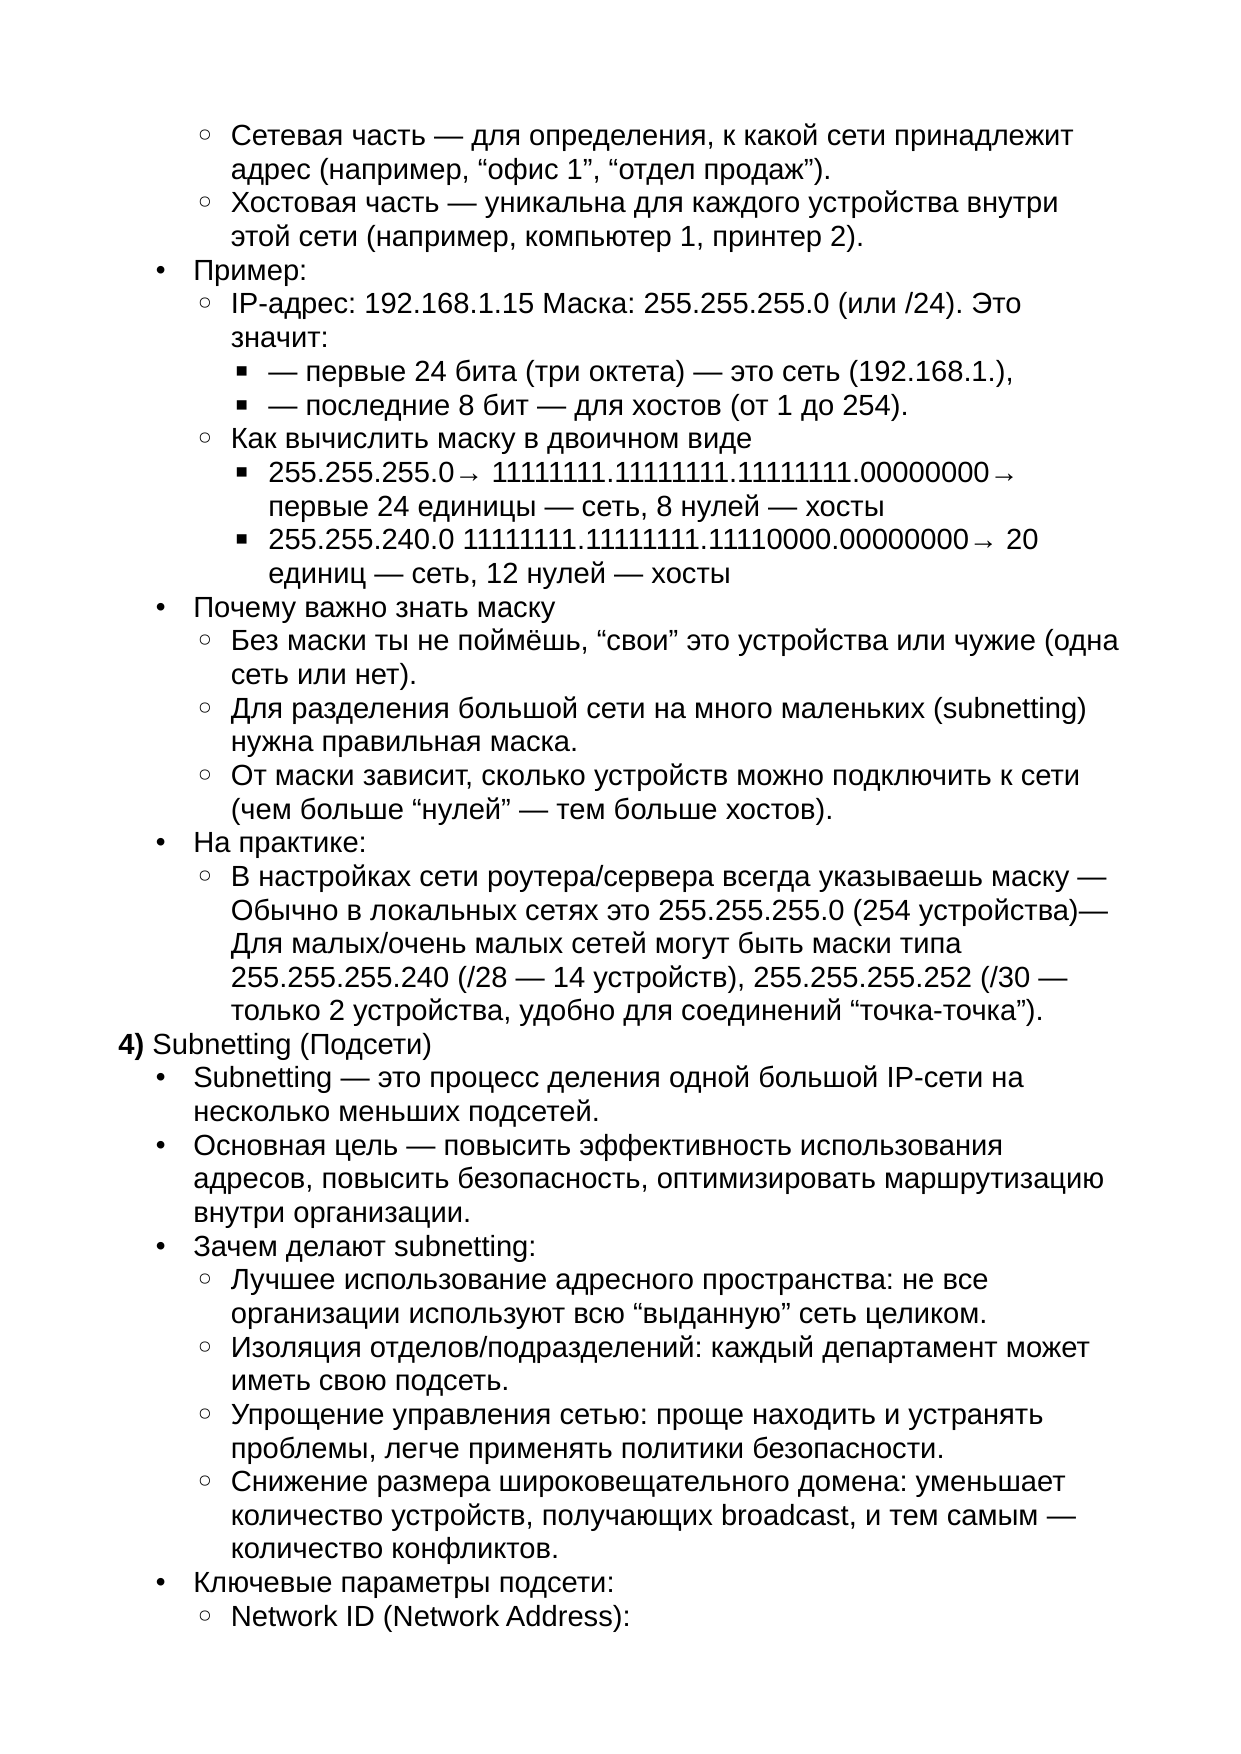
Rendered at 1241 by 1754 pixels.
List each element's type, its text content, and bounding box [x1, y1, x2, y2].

list Пример: [156, 253, 1122, 286]
text 4) Subnetting (Подсети) [118, 1027, 1122, 1060]
list 255.255.240.0 11111111.11111111.11110000.00000000→ 20 единиц — сеть, 12 нулей — хосты [231, 522, 1122, 589]
list Хостовая часть — уникальна для каждого устройства внутри этой сети (например, компьютер 1, принтер 2). [193, 185, 1122, 253]
list Ключевые параметры подсети: [156, 1565, 1122, 1599]
list Основная цель — повысить эффективность использования адресов, повысить безопасность, оптимизировать маршрутизацию внутри организации. [156, 1128, 1122, 1228]
list Лучшее использование адресного пространства: не все организации используют всю “выданную” сеть целиком. [193, 1262, 1122, 1329]
list Без маски ты не поймёшь, “свои” это устройства или чужие (одна сеть или нет). [193, 623, 1122, 691]
list Упрощение управления сетью: проще находить и устранять проблемы, легче применять политики безопасности. [193, 1397, 1122, 1464]
list Изоляция отделов/подразделений: каждый департамент может иметь свою подсеть. [193, 1329, 1122, 1397]
list Subnetting — это процесс деления одной большой IP-сети на несколько меньших подсетей. [156, 1060, 1122, 1128]
list Зачем делают subnetting: [156, 1228, 1122, 1262]
list IP-адрес: 192.168.1.15 Маска: 255.255.255.0 (или /24). Это значит: [193, 286, 1122, 354]
list От маски зависит, сколько устройств можно подключить к сети (чем больше “нулей” — тем больше хостов). [193, 758, 1122, 825]
list Почему важно знать маску [156, 589, 1122, 623]
list Network ID (Network Address): [193, 1599, 1122, 1632]
list Снижение размера широковещательного домена: уменьшает количество устройств, получающих broadcast, и тем самым — количество конфликтов. [193, 1464, 1122, 1565]
list Сетевая часть — для определения, к какой сети принадлежит адрес (например, “офис 1”, “отдел продаж”). [193, 118, 1122, 185]
list 255.255.255.0→ 11111111.11111111.11111111.00000000→ первые 24 единицы — сеть, 8 нулей — хосты [231, 455, 1122, 522]
list На практике: [156, 825, 1122, 859]
list Для разделения большой сети на много маленьких (subnetting) нужна правильная маска. [193, 691, 1122, 758]
list — последние 8 бит — для хостов (от 1 до 254). [231, 387, 1122, 421]
list Как вычислить маску в двоичном виде [193, 421, 1122, 455]
list В настройках сети роутера/сервера всегда указываешь маску — Обычно в локальных сетях это 255.255.255.0 (254 устройства)— Для малых/очень малых сетей могут быть маски типа 255.255.255.240 (/28 — 14 устройств), 255.255.255.252 (/30 — только 2 устройства, удобно для соединений “точка-точка”). [193, 859, 1122, 1027]
list — первые 24 бита (три октета) — это сеть (192.168.1.), [231, 354, 1122, 387]
